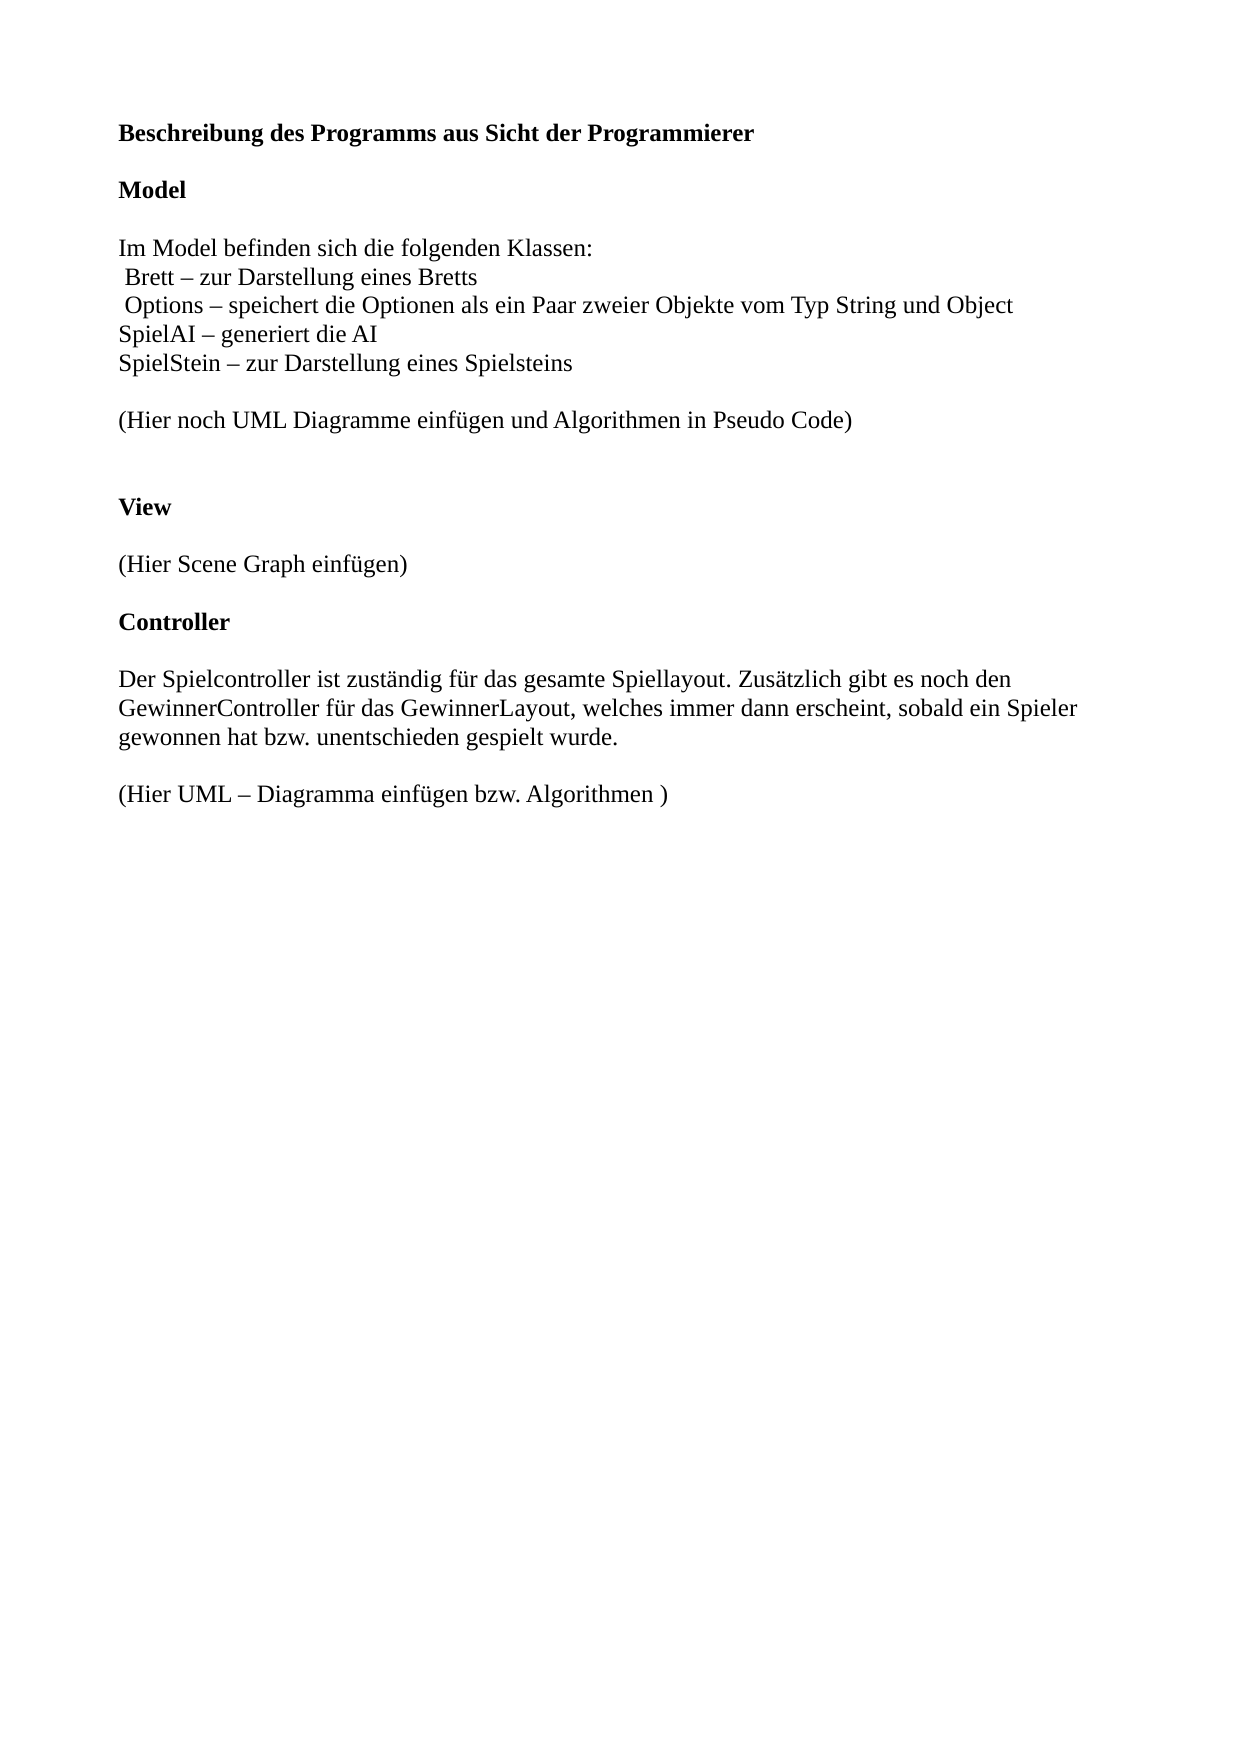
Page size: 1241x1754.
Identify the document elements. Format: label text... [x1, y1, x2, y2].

text SpielStein – zur Darstellung eines Spielsteins [118, 348, 1122, 377]
text Model [118, 176, 1122, 204]
text Im Model befinden sich die folgenden Klassen: [118, 233, 1122, 262]
text (Hier UML – Diagramma einfügen bzw. Algorithmen ) [118, 779, 1122, 808]
text Options – speichert die Optionen als ein Paar zweier Objekte vom Typ String und Object [118, 291, 1122, 319]
text Controller [118, 607, 1122, 636]
text Beschreibung des Programms aus Sicht der Programmierer [118, 118, 1122, 147]
text SpielAI – generiert die AI [118, 319, 1122, 348]
text (Hier noch UML Diagramme einfügen und Algorithmen in Pseudo Code) [118, 406, 1122, 434]
text View [118, 492, 1122, 521]
text Der Spielcontroller ist zuständig für das gesamte Spiellayout. Zusätzlich gibt es noch den GewinnerController für das GewinnerLayout, welches immer dann erscheint, sobald ein Spieler gewonnen hat bzw. unentschieden gespielt wurde. [118, 664, 1122, 751]
text (Hier Scene Graph einfügen) [118, 549, 1122, 578]
text Brett – zur Darstellung eines Bretts [118, 262, 1122, 291]
